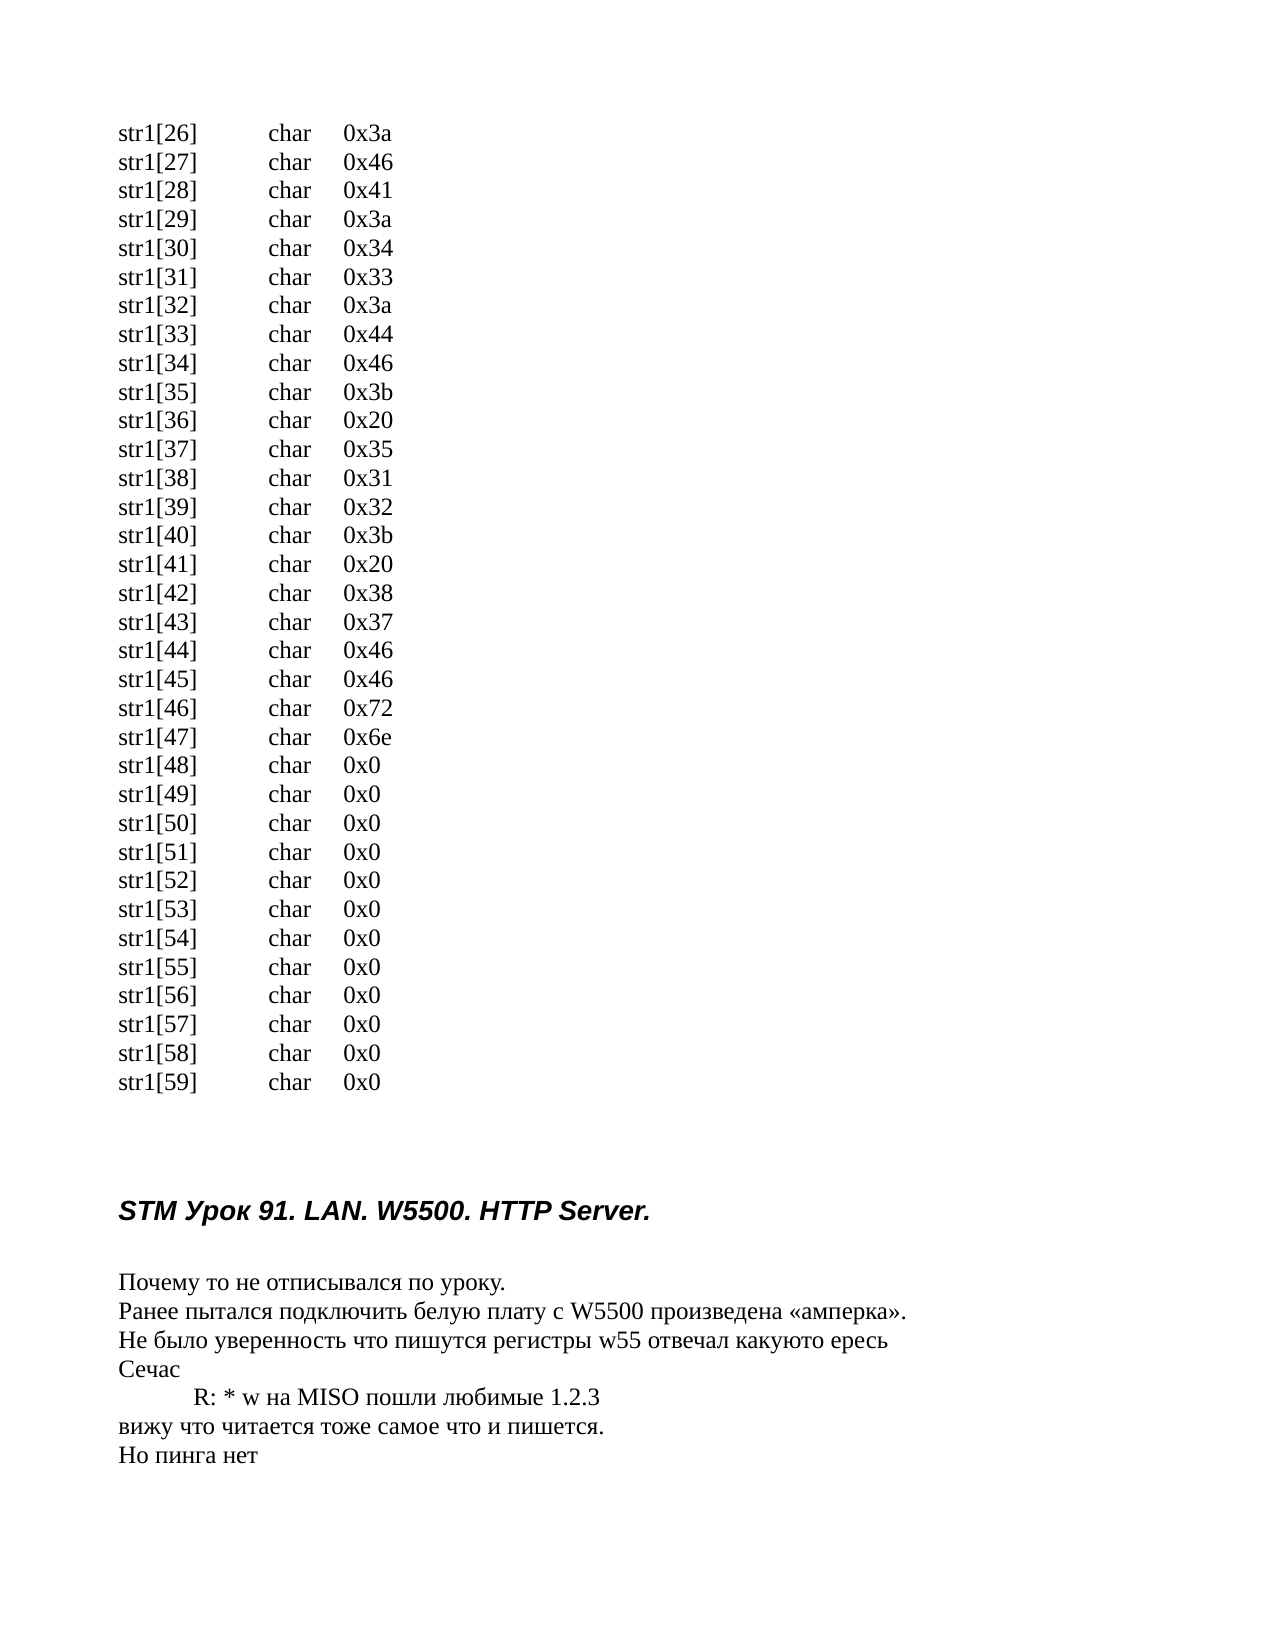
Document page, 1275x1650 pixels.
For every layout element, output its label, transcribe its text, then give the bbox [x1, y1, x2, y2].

text str1[44] char 0x46 [118, 636, 1157, 664]
text str1[40] char 0x3b [118, 521, 1157, 549]
text str1[41] char 0x20 [118, 549, 1157, 578]
text str1[31] char 0x33 [118, 262, 1157, 291]
text Не было уверенность что пишутся регистры w55 отвечал какуюто ересь [118, 1325, 1157, 1354]
text str1[35] char 0x3b [118, 377, 1157, 406]
text Ранее пытался подключить белую плату с W5500 произведена «амперка». [118, 1296, 1157, 1325]
text str1[26] char 0x3a [118, 118, 1157, 147]
text str1[27] char 0x46 [118, 147, 1157, 176]
text str1[30] char 0x34 [118, 233, 1157, 262]
text str1[50] char 0x0 [118, 808, 1157, 837]
text str1[48] char 0x0 [118, 751, 1157, 779]
text str1[52] char 0x0 [118, 866, 1157, 894]
text str1[51] char 0x0 [118, 837, 1157, 866]
text str1[45] char 0x46 [118, 664, 1157, 693]
text str1[43] char 0x37 [118, 607, 1157, 636]
text Почему то не отписывался по уроку. [118, 1267, 1157, 1296]
text Сечас [118, 1354, 1157, 1382]
text str1[54] char 0x0 [118, 923, 1157, 952]
text str1[42] char 0x38 [118, 578, 1157, 607]
text str1[55] char 0x0 [118, 952, 1157, 981]
text str1[33] char 0x44 [118, 319, 1157, 348]
text str1[38] char 0x31 [118, 463, 1157, 492]
text str1[36] char 0x20 [118, 406, 1157, 434]
text str1[58] char 0x0 [118, 1038, 1157, 1067]
text str1[34] char 0x46 [118, 348, 1157, 377]
text str1[46] char 0x72 [118, 693, 1157, 722]
subtitle STM Урок 91. LAN. W5500. HTTP Server. [118, 1194, 1157, 1226]
text str1[57] char 0x0 [118, 1009, 1157, 1038]
text str1[47] char 0x6e [118, 722, 1157, 751]
text R: * w на MISO пошли любимые 1.2.3 [118, 1382, 1157, 1411]
text str1[59] char 0x0 [118, 1067, 1157, 1096]
text str1[49] char 0x0 [118, 779, 1157, 808]
text str1[29] char 0x3a [118, 204, 1157, 233]
text str1[53] char 0x0 [118, 894, 1157, 923]
text str1[56] char 0x0 [118, 981, 1157, 1009]
text str1[32] char 0x3a [118, 291, 1157, 319]
text str1[39] char 0x32 [118, 492, 1157, 521]
text str1[28] char 0x41 [118, 176, 1157, 204]
text Но пинга нет [118, 1440, 1157, 1469]
text str1[37] char 0x35 [118, 434, 1157, 463]
text вижу что читается тоже самое что и пишется. [118, 1411, 1157, 1440]
